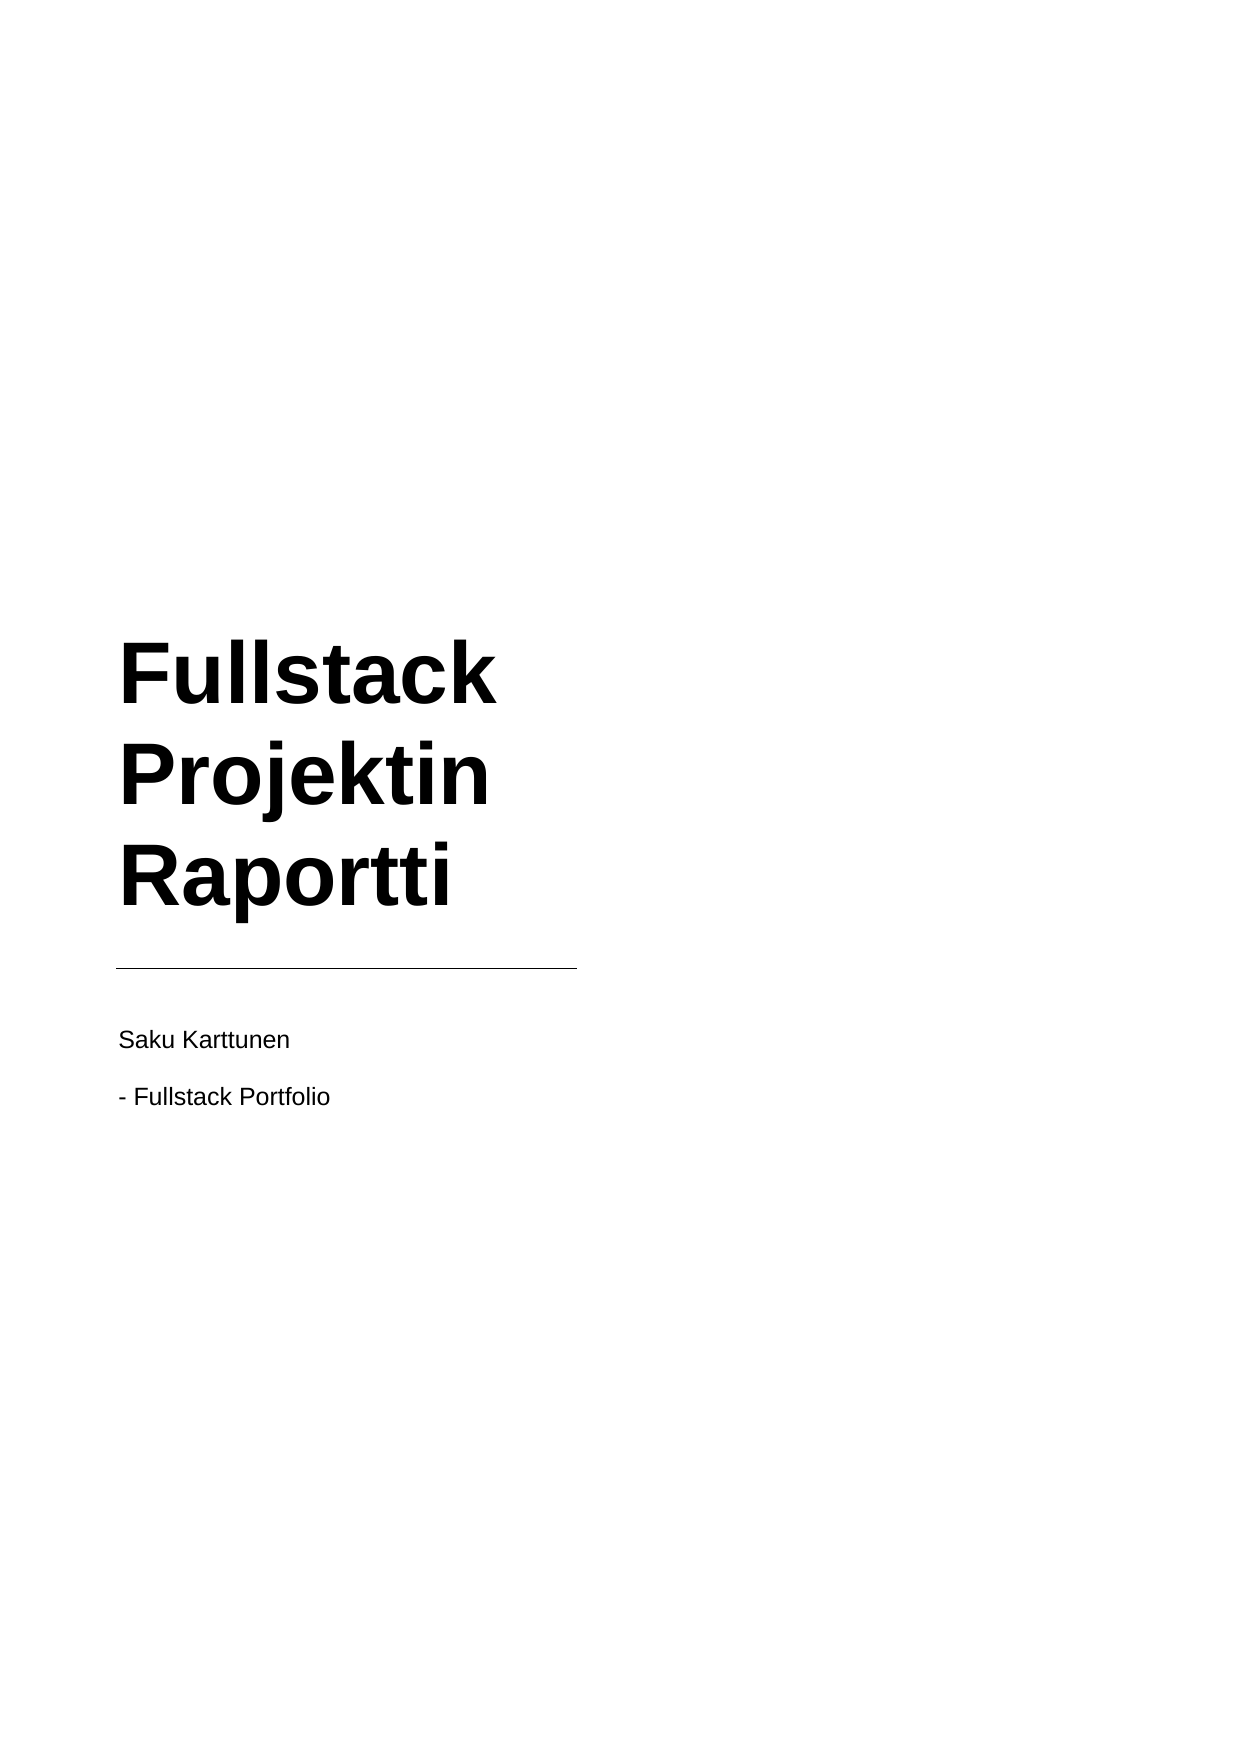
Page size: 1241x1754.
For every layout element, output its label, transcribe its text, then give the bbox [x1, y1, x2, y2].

text Saku Karttunen [118, 1025, 1122, 1053]
text Fullstack Projektin Raportti [118, 622, 1122, 924]
text - Fullstack Portfolio [118, 1082, 1122, 1111]
